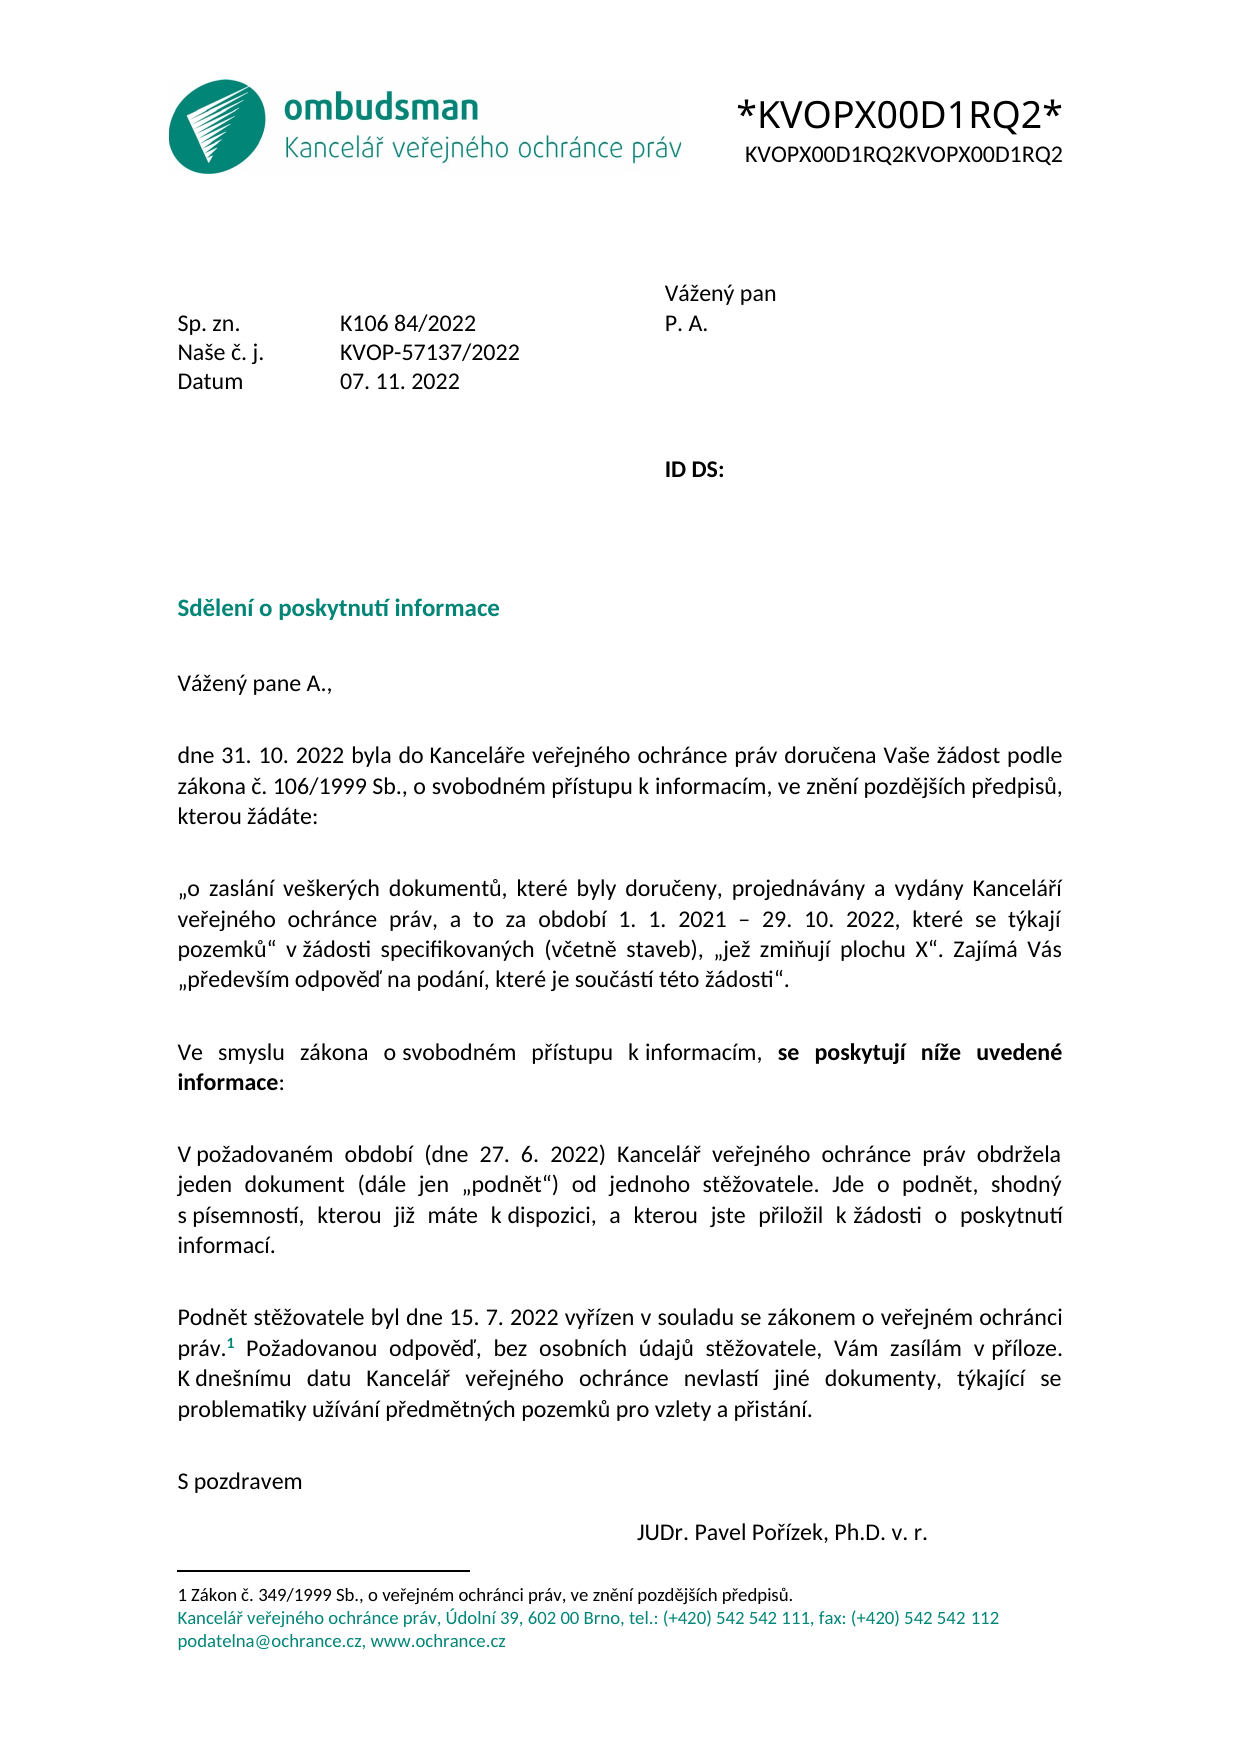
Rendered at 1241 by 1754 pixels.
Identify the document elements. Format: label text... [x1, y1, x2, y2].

text Zákon č. 349/1999 Sb., o veřejném ochránci práv, ve znění pozdějších předpisů. [177, 1583, 1063, 1606]
text JUDr. Pavel Pořízek, Ph.D. v. r. [502, 1517, 1063, 1546]
table_header Vážený pan P. A. ID DS: [665, 220, 1085, 542]
table_header K106 84/2022 KVOP-57137/2022 07. 11. 2022 [340, 220, 664, 542]
text V požadovaném období (dne 27. 6. 2022) Kancelář veřejného ochránce práv obdržela jeden dokument (dále jen „podnět“) od jednoho stěžovatele. Jde o podnět, shodný s písemností, kterou již máte k dispozici, a kterou jste přiložil k žádosti o poskytnutí informací. [177, 1139, 1063, 1259]
text Podnět stěžovatele byl dne 15. 7. 2022 vyřízen v souladu se zákonem o veřejném ochránci práv. Požadovanou odpověď, bez osobních údajů stěžovatele, Vám zasílám v příloze. K dnešnímu datu Kancelář veřejného ochránce nevlastí jiné dokumenty, týkající se problematiky užívání předmětných pozemků pro vzlety a přistání. [177, 1302, 1063, 1423]
text Sdělení o poskytnutí informace [177, 592, 1063, 622]
text dne 31. 10. 2022 byla do Kanceláře veřejného ochránce práv doručena Vaše žádost podle zákona č. 106/1999 Sb., o svobodném přístupu k informacím, ve znění pozdějších předpisů, kterou žádáte: [177, 740, 1063, 830]
text Vážený pane A., [177, 668, 1063, 697]
table_header Sp. zn. Naše č. j. Datum [177, 220, 340, 542]
text Ve smyslu zákona o svobodném přístupu k informacím, se poskytují níže uvedené informace: [177, 1037, 1063, 1096]
text S pozdravem [177, 1466, 1063, 1495]
text „o zaslání veškerých dokumentů, které byly doručeny, projednávány a vydány Kanceláří veřejného ochránce práv, a to za období 1. 1. 2021 – 29. 10. 2022, které se týkají pozemků“ v žádosti specifikovaných (včetně staveb), „jež zmiňují plochu X“. Zajímá Vás „především odpověď na podání, které je součástí této žádosti“. [177, 873, 1063, 994]
